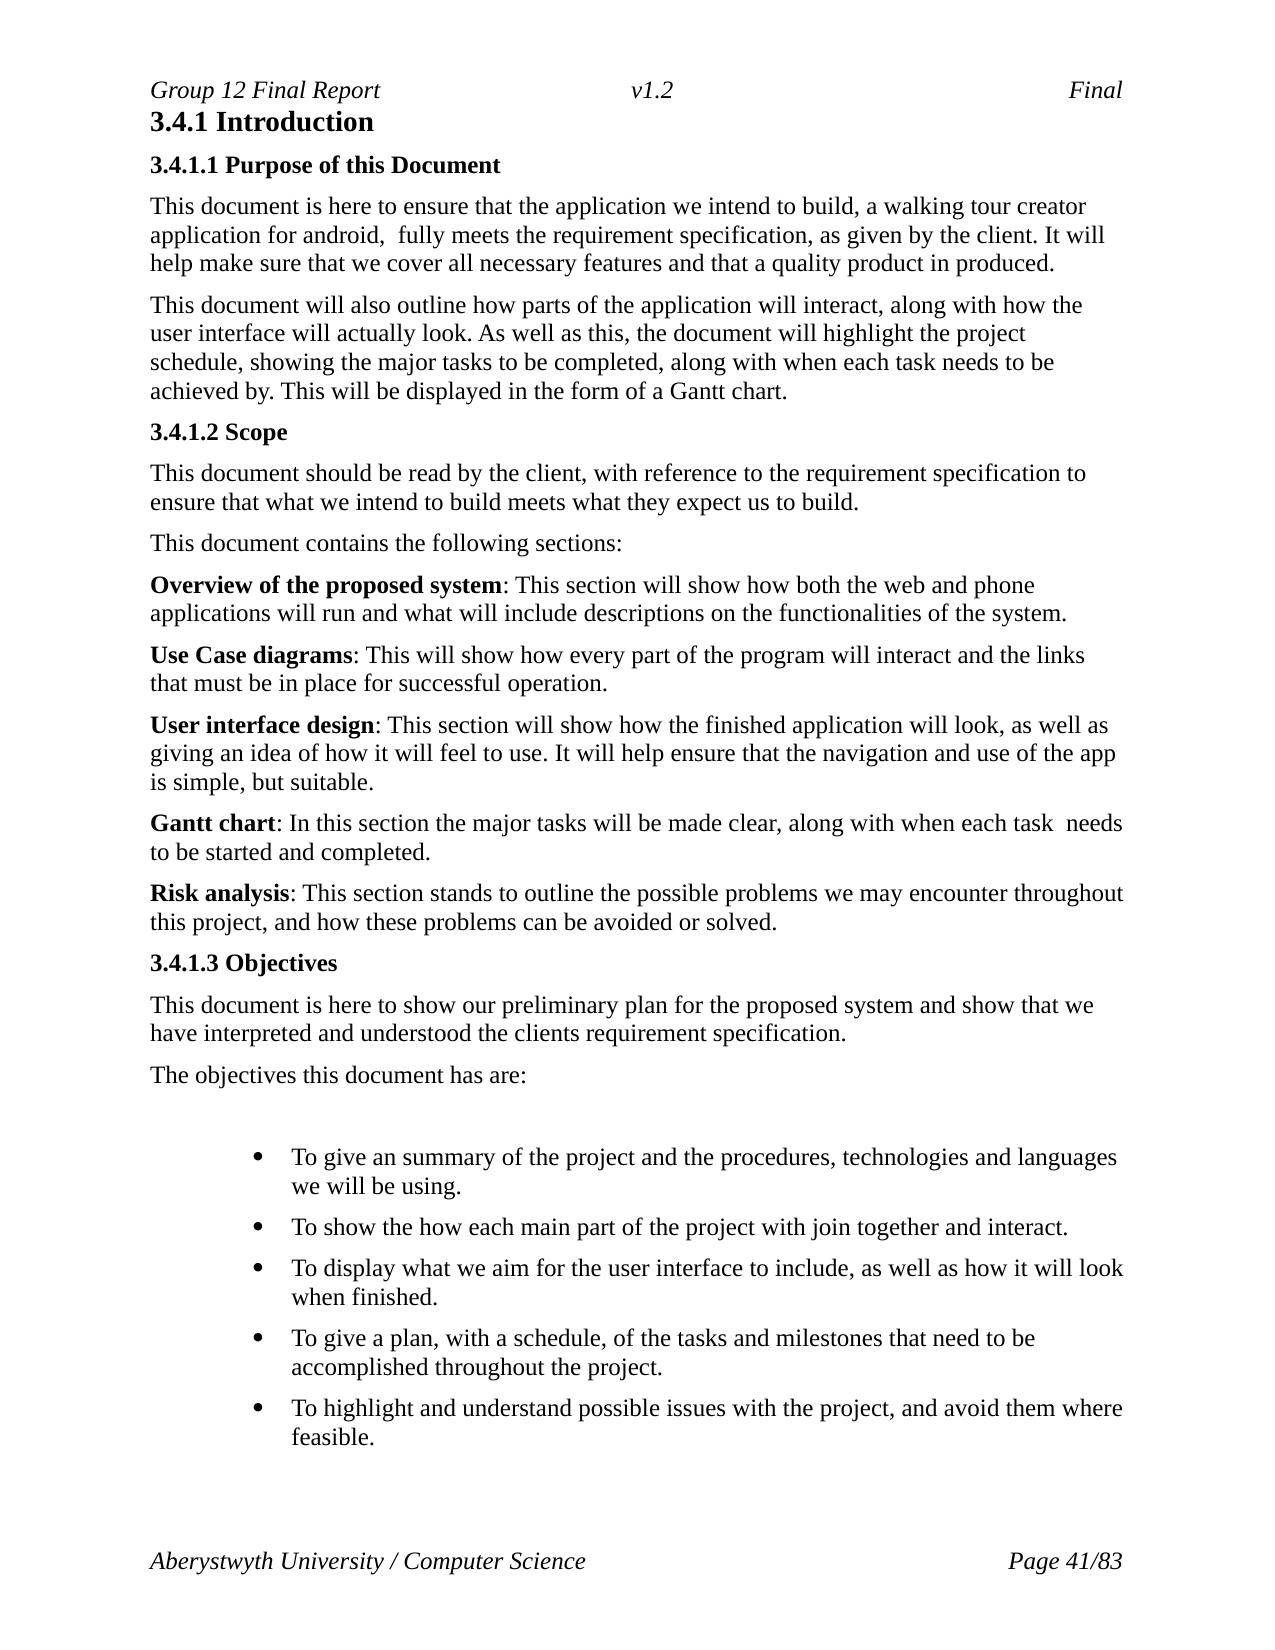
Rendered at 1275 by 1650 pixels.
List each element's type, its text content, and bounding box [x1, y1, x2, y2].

text This document should be read by the client, with reference to the requirement specification to ensure that what we intend to build meets what they expect us to build. [150, 458, 1125, 516]
text This document will also outline how parts of the application will interact, along with how the user interface will actually look. As well as this, the document will highlight the project schedule, showing the major tasks to be completed, along with when each task needs to be achieved by. This will be displayed in the form of a Gantt chart. [150, 290, 1125, 405]
list To give a plan, with a schedule, of the tasks and milestones that need to be accomplished throughout the project. [253, 1323, 1125, 1381]
text Overview of the proposed system: This section will show how both the web and phone applications will run and what will include descriptions on the functionalities of the system. [150, 570, 1125, 627]
text This document is here to ensure that the application we intend to build, a walking tour creator application for android, fully meets the requirement specification, as given by the client. It will help make sure that we cover all necessary features and that a quality product in produced. [150, 191, 1125, 277]
text 3.4.1.3 Objectives [150, 948, 1125, 977]
text Risk analysis: This section stands to outline the possible problems we may encounter throughout this project, and how these problems can be avoided or solved. [150, 878, 1125, 936]
text User interface design: This section will show how the finished application will look, as well as giving an idea of how it will feel to use. It will help ensure that the navigation and use of the app is simple, but suitable. [150, 710, 1125, 796]
text The objectives this document has are: [150, 1060, 1125, 1088]
text 3.4.1.2 Scope [150, 417, 1125, 446]
list To give an summary of the project and the procedures, technologies and languages we will be using. [253, 1142, 1125, 1200]
list To show the how each main part of the project with join together and interact. [253, 1212, 1125, 1241]
subtitle 3.4.1 Introduction [150, 104, 1125, 137]
text Gantt chart: In this section the major tasks will be made clear, along with when each task needs to be started and completed. [150, 808, 1125, 866]
text 3.4.1.1 Purpose of this Document [150, 150, 1125, 178]
text This document contains the following sections: [150, 528, 1125, 557]
list To highlight and understand possible issues with the project, and avoid them where feasible. [253, 1393, 1125, 1451]
list To display what we aim for the user interface to include, as well as how it will look when finished. [253, 1253, 1125, 1311]
text This document is here to show our preliminary plan for the proposed system and show that we have interpreted and understood the clients requirement specification. [150, 990, 1125, 1047]
text Use Case diagrams: This will show how every part of the program will interact and the links that must be in place for successful operation. [150, 640, 1125, 697]
